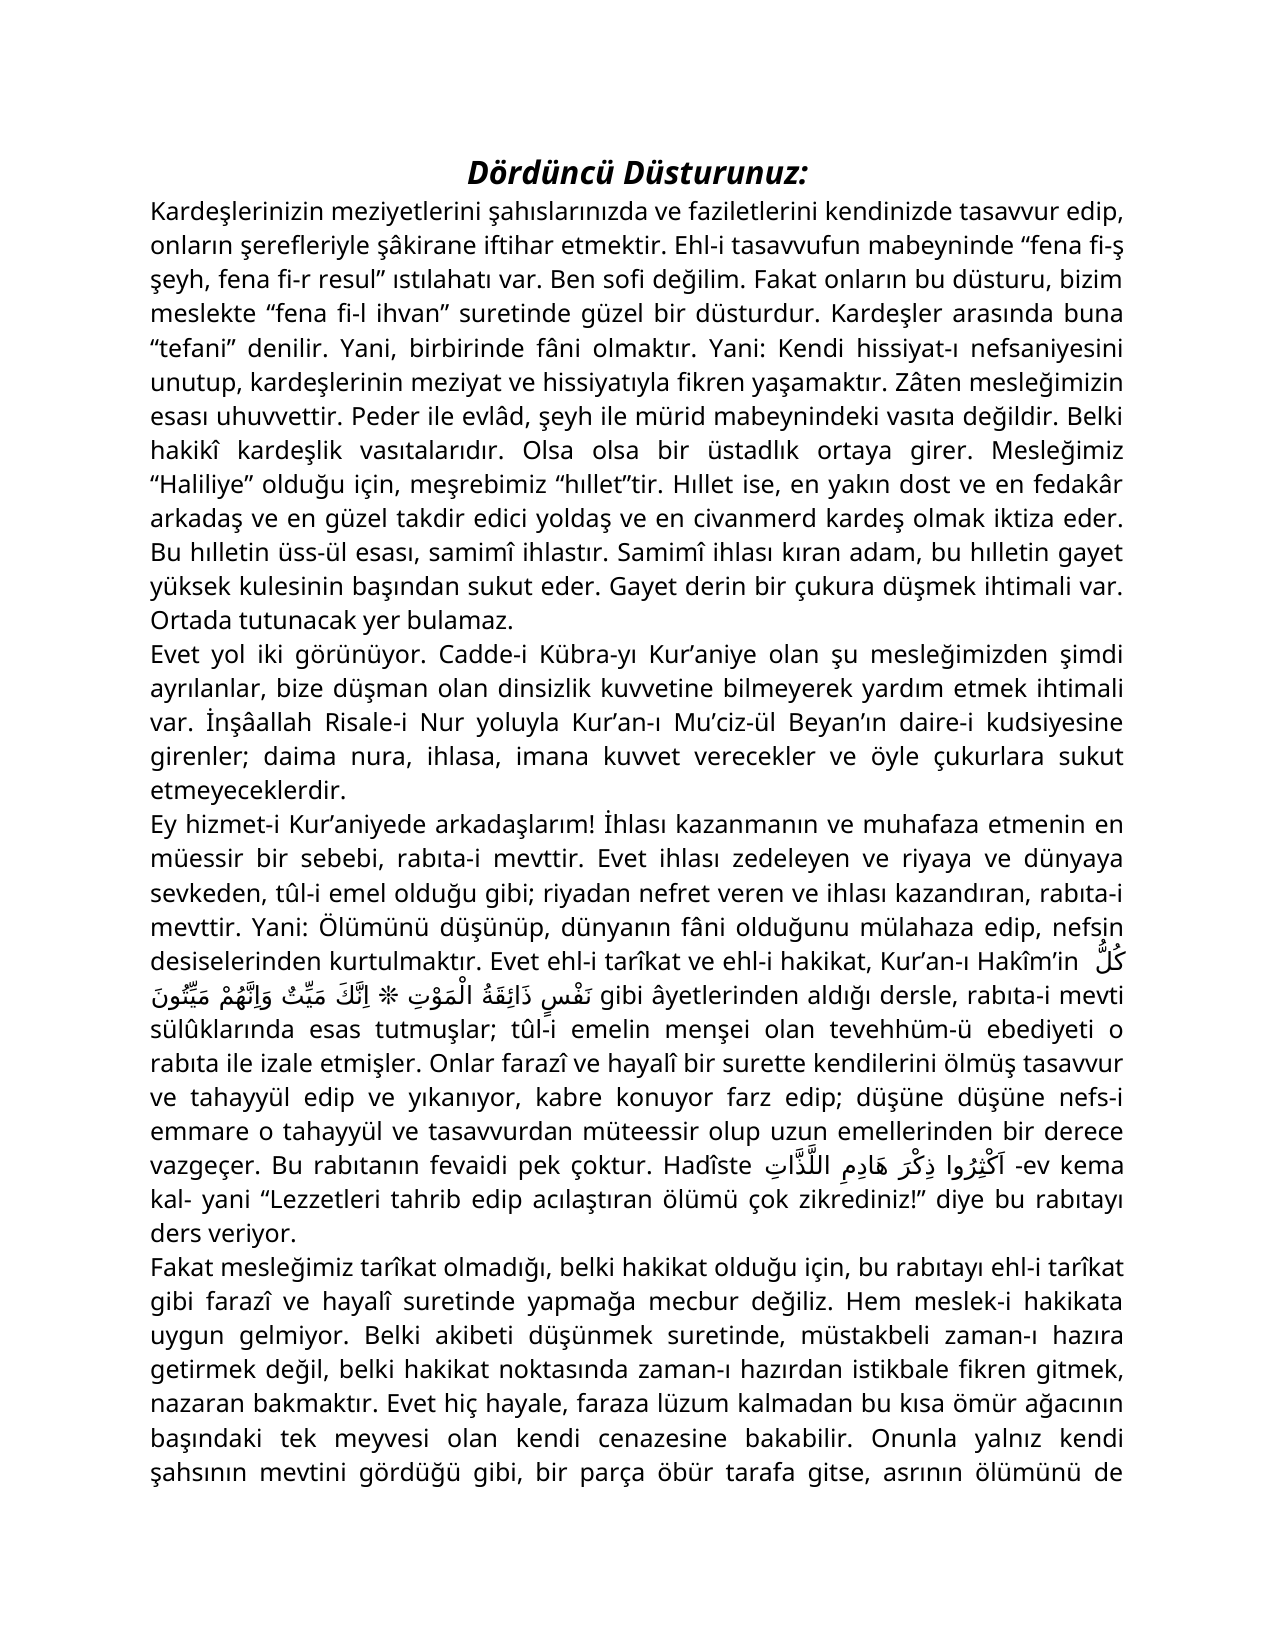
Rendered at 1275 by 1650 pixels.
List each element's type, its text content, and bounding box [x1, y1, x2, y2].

text Ey hizmet-i Kur’aniyede arkadaşlarım! İhlası kazanmanın ve muhafaza etmenin en müessir bir sebebi, rabıta-i mevttir. Evet ihlası zedeleyen ve riyaya ve dünyaya sevkeden, tûl-i emel olduğu gibi; riyadan nefret veren ve ihlası kazandıran, rabıta-i mevttir. Yani: Ölümünü düşünüp, dünyanın fâni olduğunu mülahaza edip, nefsin desiselerinden kurtulmaktır. Evet ehl-i tarîkat ve ehl-i hakikat, Kur’an-ı Hakîm’in كُلُّ نَفْسٍ ذَائِقَةُ الْمَوْتِ ❊ اِنَّكَ مَيِّتٌ وَاِنَّهُمْ مَيِّتُونَ gibi âyetlerinden aldığı dersle, rabıta-i mevti sülûklarında esas tutmuşlar; tûl-i emelin menşei olan tevehhüm-ü ebediyeti o rabıta ile izale etmişler. Onlar farazî ve hayalî bir surette kendilerini ölmüş tasavvur ve tahayyül edip ve yıkanıyor, kabre konuyor farz edip; düşüne düşüne nefs-i emmare o tahayyül ve tasavvurdan müteessir olup uzun emellerinden bir derece vazgeçer. Bu rabıtanın fevaidi pek çoktur. Hadîste اَكْثِرُوا ذِكْرَ هَادِمِ اللَّذَّاتِ -ev kema kal- yani “Lezzetleri tahrib edip acılaştıran ölümü çok zikrediniz!” diye bu rabıtayı ders veriyor. [150, 807, 1125, 1250]
subtitle Dördüncü Düsturunuz: [150, 150, 1125, 194]
text Evet yol iki görünüyor. Cadde-i Kübra-yı Kur’aniye olan şu mesleğimizden şimdi ayrılanlar, bize düşman olan dinsizlik kuvvetine bilmeyerek yardım etmek ihtimali var. İnşâallah Risale-i Nur yoluyla Kur’an-ı Mu’ciz-ül Beyan’ın daire-i kudsiyesine girenler; daima nura, ihlasa, imana kuvvet verecekler ve öyle çukurlara sukut etmeyeceklerdir. [150, 637, 1125, 807]
text Fakat mesleğimiz tarîkat olmadığı, belki hakikat olduğu için, bu rabıtayı ehl-i tarîkat gibi farazî ve hayalî suretinde yapmağa mecbur değiliz. Hem meslek-i hakikata uygun gelmiyor. Belki akibeti düşünmek suretinde, müstakbeli zaman-ı hazıra getirmek değil, belki hakikat noktasında zaman-ı hazırdan istikbale fikren gitmek, nazaran bakmaktır. Evet hiç hayale, faraza lüzum kalmadan bu kısa ömür ağacının başındaki tek meyvesi olan kendi cenazesine bakabilir. Onunla yalnız kendi şahsının mevtini gördüğü gibi, bir parça öbür tarafa gitse, asrının ölümünü de [150, 1250, 1125, 1488]
text Kardeşlerinizin meziyetlerini şahıslarınızda ve faziletlerini kendinizde tasavvur edip, onların şerefleriyle şâkirane iftihar etmektir. Ehl-i tasavvufun mabeyninde “fena fi-ş şeyh, fena fi-r resul” ıstılahatı var. Ben sofi değilim. Fakat onların bu düsturu, bizim meslekte “fena fi-l ihvan” suretinde güzel bir düsturdur. Kardeşler arasında buna “tefani” denilir. Yani, birbirinde fâni olmaktır. Yani: Kendi hissiyat-ı nefsaniyesini unutup, kardeşlerinin meziyat ve hissiyatıyla fikren yaşamaktır. Zâten mesleğimizin esası uhuvvettir. Peder ile evlâd, şeyh ile mürid mabeynindeki vasıta değildir. Belki hakikî kardeşlik vasıtalarıdır. Olsa olsa bir üstadlık ortaya girer. Mesleğimiz “Haliliye” olduğu için, meşrebimiz “hıllet”tir. Hıllet ise, en yakın dost ve en fedakâr arkadaş ve en güzel takdir edici yoldaş ve en civanmerd kardeş olmak iktiza eder. Bu hılletin üss-ül esası, samimî ihlastır. Samimî ihlası kıran adam, bu hılletin gayet yüksek kulesinin başından sukut eder. Gayet derin bir çukura düşmek ihtimali var. Ortada tutunacak yer bulamaz. [150, 194, 1125, 637]
